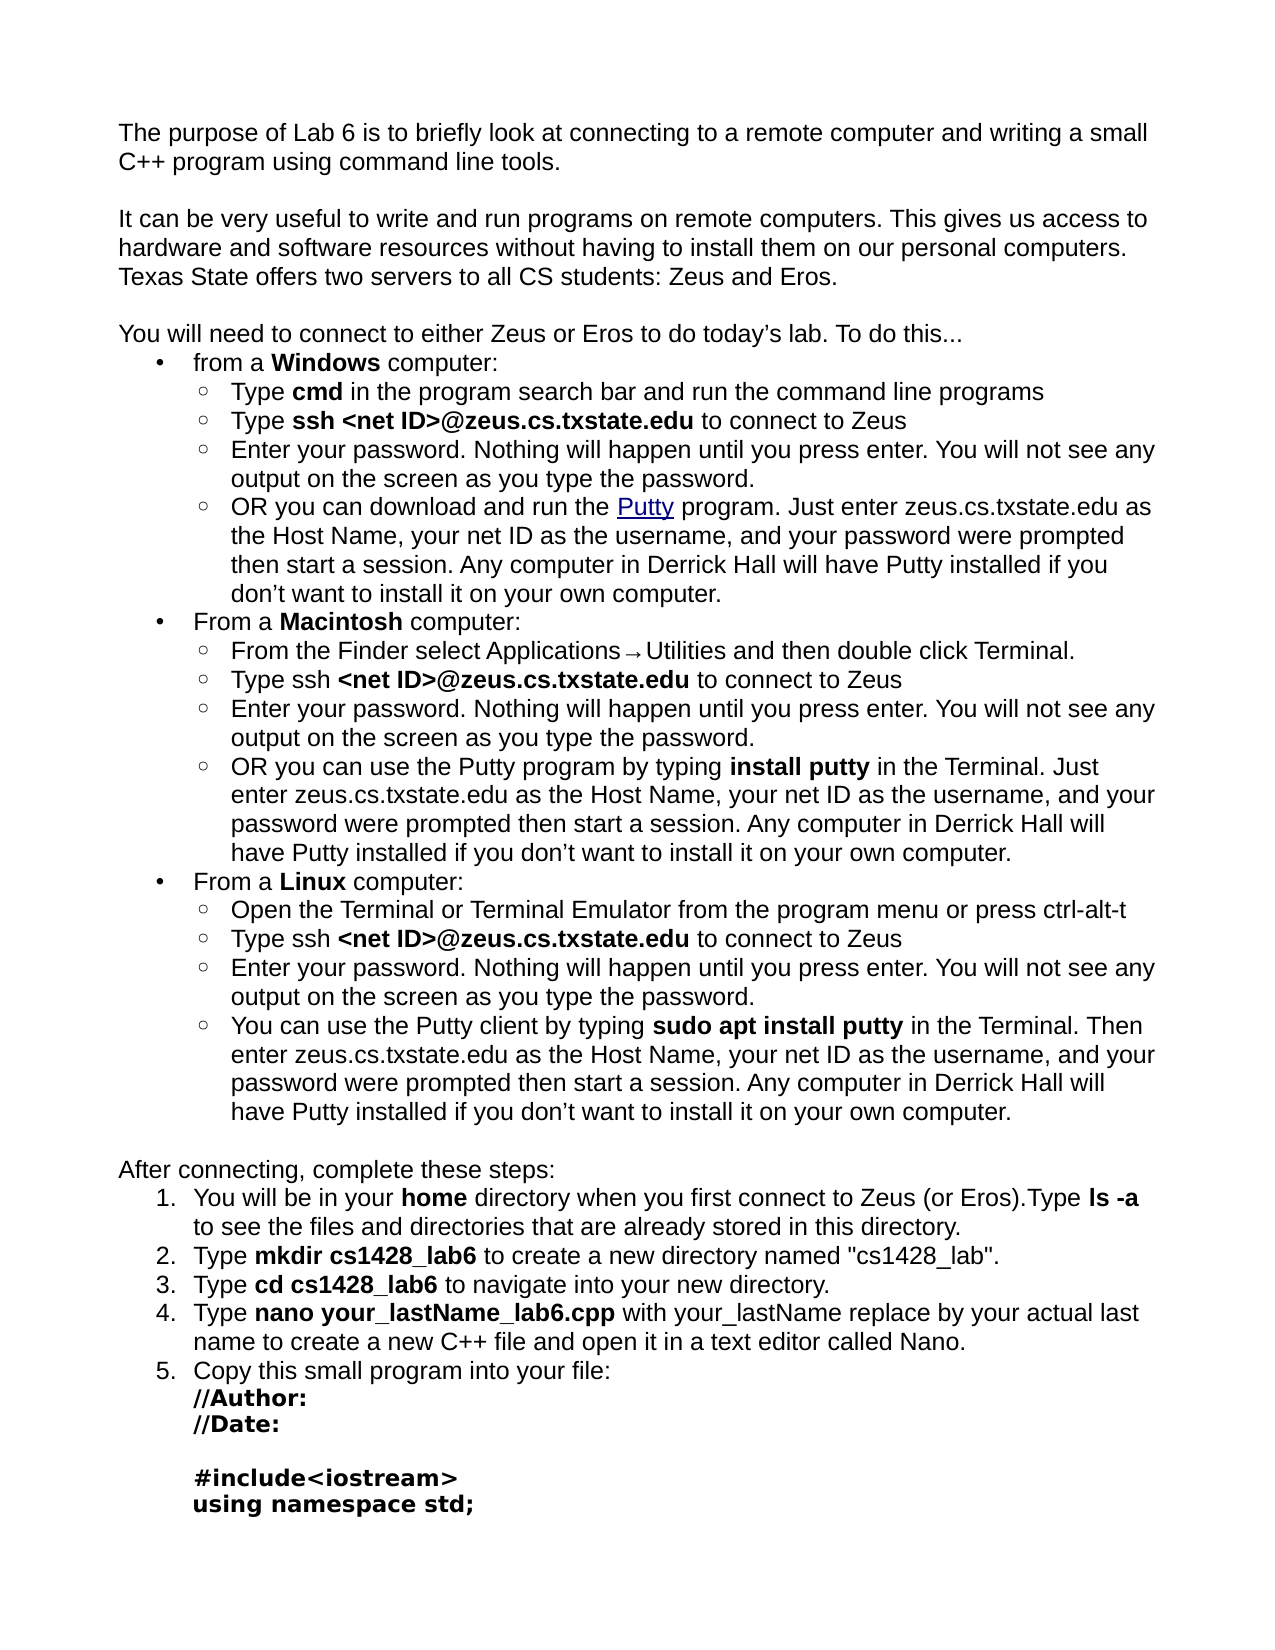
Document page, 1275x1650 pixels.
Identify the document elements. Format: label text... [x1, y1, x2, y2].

list From the Finder select Applications→Utilities and then double click Terminal. [193, 636, 1157, 665]
list From a Macintosh computer: [156, 607, 1157, 636]
list You will be in your home directory when you first connect to Zeus (or Eros).Type ls -a to see the files and directories that are already stored in this directory. [156, 1183, 1157, 1241]
list Open the Terminal or Terminal Emulator from the program menu or press ctrl-alt-t [193, 896, 1157, 924]
list //Author: [156, 1385, 1157, 1411]
list From a Linux computer: [156, 867, 1157, 896]
text It can be very useful to write and run programs on remote computers. This gives us access to hardware and software resources without having to install them on our personal computers. Texas State offers two servers to all CS students: Zeus and Eros. [118, 204, 1157, 291]
list from a Windows computer: [156, 348, 1157, 377]
list Enter your password. Nothing will happen until you press enter. You will not see any output on the screen as you type the password. [193, 694, 1157, 752]
list Enter your password. Nothing will happen until you press enter. You will not see any output on the screen as you type the password. [193, 435, 1157, 492]
list Copy this small program into your file: [156, 1356, 1157, 1385]
list Type nano your_lastName_lab6.cpp with your_lastName replace by your actual last name to create a new C++ file and open it in a text editor called Nano. [156, 1298, 1157, 1356]
list Type cd cs1428_lab6 to navigate into your new directory. [156, 1270, 1157, 1298]
text You will need to connect to either Zeus or Eros to do today’s lab. To do this... [118, 319, 1157, 348]
list #include<iostream> [156, 1465, 1157, 1491]
text The purpose of Lab 6 is to briefly look at connecting to a remote computer and writing a small C++ program using command line tools. [118, 118, 1157, 176]
list Type mkdir cs1428_lab6 to create a new directory named "cs1428_lab". [156, 1241, 1157, 1270]
list You can use the Putty client by typing sudo apt install putty in the Terminal. Then enter zeus.cs.txstate.edu as the Host Name, your net ID as the username, and your password were prompted then start a session. Any computer in Derrick Hall will have Putty installed if you don’t want to install it on your own computer. [193, 1011, 1157, 1126]
list Enter your password. Nothing will happen until you press enter. You will not see any output on the screen as you type the password. [193, 953, 1157, 1011]
list OR you can download and run the Putty program. Just enter zeus.cs.txstate.edu as the Host Name, your net ID as the username, and your password were prompted then start a session. Any computer in Derrick Hall will have Putty installed if you don’t want to install it on your own computer. [193, 492, 1157, 607]
text After connecting, complete these steps: [118, 1155, 1157, 1183]
text using namespace std; [118, 1491, 1157, 1518]
list Type ssh <net ID>@zeus.cs.txstate.edu to connect to Zeus [193, 665, 1157, 694]
list Type ssh <net ID>@zeus.cs.txstate.edu to connect to Zeus [193, 406, 1157, 435]
list Type ssh <net ID>@zeus.cs.txstate.edu to connect to Zeus [193, 924, 1157, 953]
list OR you can use the Putty program by typing install putty in the Terminal. Just enter zeus.cs.txstate.edu as the Host Name, your net ID as the username, and your password were prompted then start a session. Any computer in Derrick Hall will have Putty installed if you don’t want to install it on your own computer. [193, 752, 1157, 867]
list Type cmd in the program search bar and run the command line programs [193, 377, 1157, 406]
list //Date: [156, 1411, 1157, 1438]
